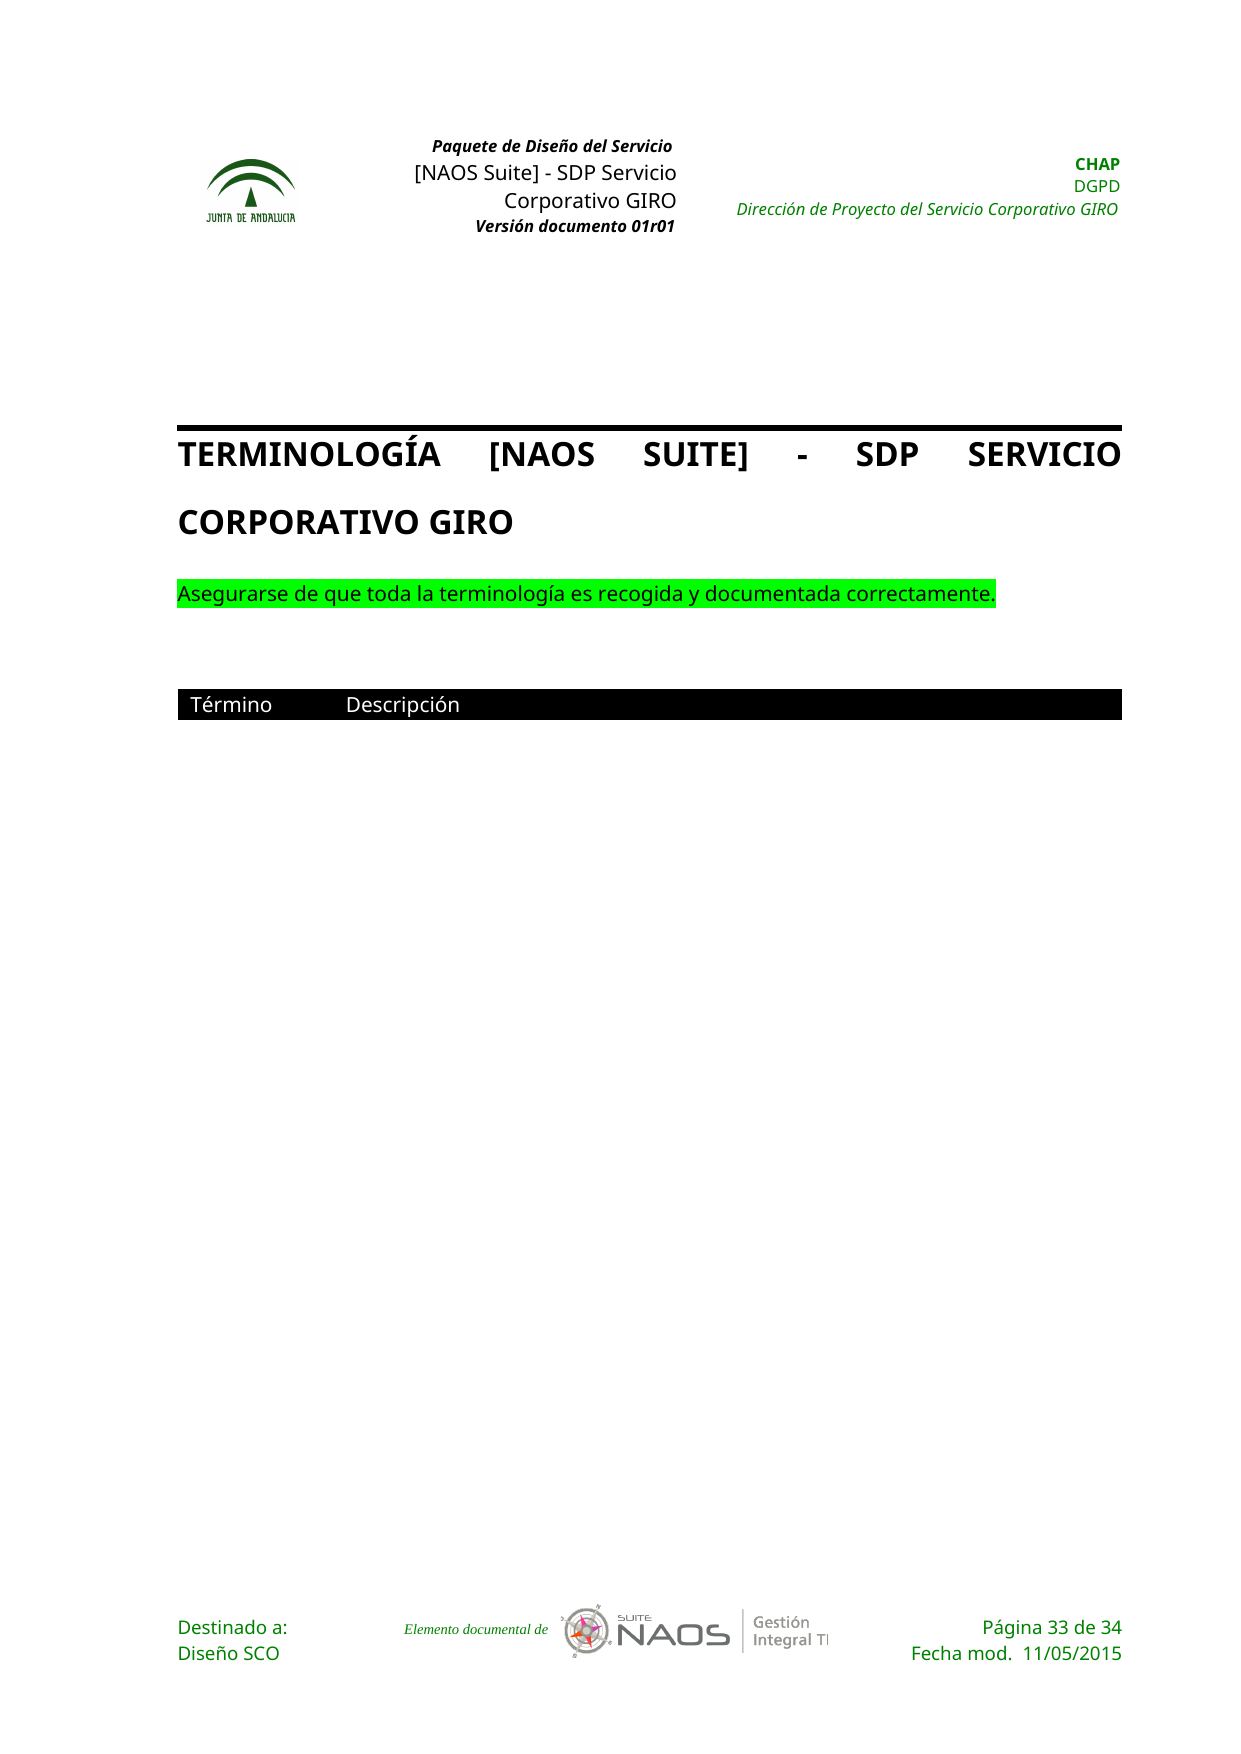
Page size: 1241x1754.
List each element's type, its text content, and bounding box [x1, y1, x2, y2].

table_cell [179, 760, 334, 801]
table_cell [179, 1002, 334, 1042]
table_cell [179, 881, 334, 921]
table_cell [334, 1204, 1122, 1244]
table_cell [179, 1284, 334, 1324]
table_cell [334, 1083, 1122, 1123]
table_cell [334, 1244, 1122, 1284]
table_cell [179, 1123, 334, 1163]
table_cell [179, 1204, 334, 1244]
table_cell [334, 760, 1122, 801]
table_cell [334, 1043, 1122, 1083]
table_cell [179, 962, 334, 1002]
table_cell [334, 1284, 1122, 1324]
text Terminología [NAOS Suite] - SDP Servicio Corporativo GIRO [177, 431, 1122, 544]
table_cell [334, 921, 1122, 962]
table_cell [334, 1163, 1122, 1204]
table_header Término [179, 690, 334, 719]
table_cell [334, 962, 1122, 1002]
table_cell [179, 921, 334, 962]
table_cell [334, 801, 1122, 841]
table_cell [334, 1123, 1122, 1163]
table_cell [179, 801, 334, 841]
table_cell [179, 1163, 334, 1204]
table_cell [334, 881, 1122, 921]
table_cell [334, 1002, 1122, 1042]
table_cell [334, 841, 1122, 881]
table_cell [334, 720, 1122, 760]
table_cell [179, 1244, 334, 1284]
table_header Descripción [335, 690, 1121, 719]
table_cell [179, 1083, 334, 1123]
table_cell [179, 720, 334, 760]
picture [560, 1604, 829, 1658]
picture [201, 159, 298, 226]
text Asegurarse de que toda la terminología es recogida y documentada correctamente. [177, 579, 1122, 608]
table_cell [179, 1043, 334, 1083]
table_cell [179, 841, 334, 881]
